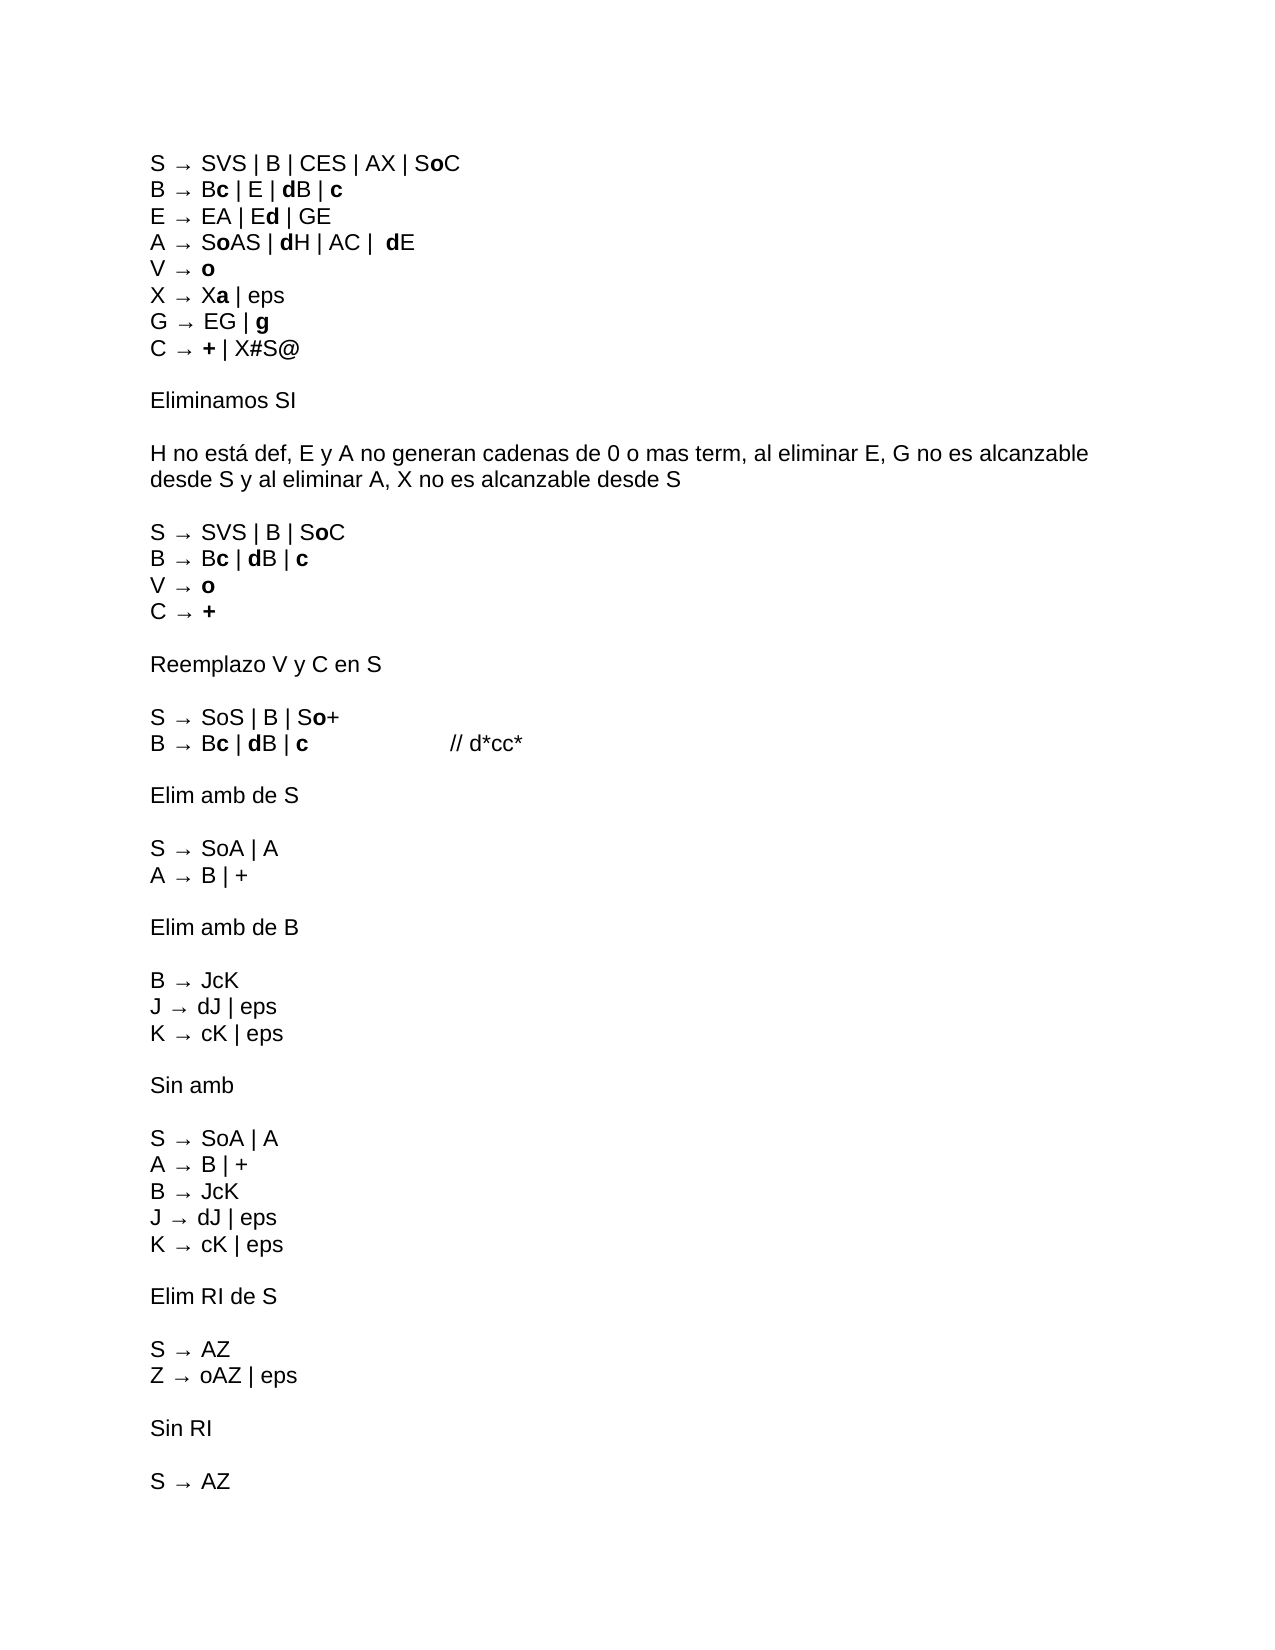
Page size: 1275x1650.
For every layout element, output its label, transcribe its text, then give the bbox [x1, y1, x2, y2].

text C → + [150, 598, 1125, 624]
text X → Xa | eps [150, 282, 1125, 308]
text A → B | + [150, 1151, 1125, 1178]
text B → Bc | E | dB | c [150, 176, 1125, 203]
text S → AZ [150, 1468, 1125, 1494]
text Eliminamos SI [150, 387, 1125, 413]
text K → cK | eps [150, 1231, 1125, 1257]
text G → EG | g [150, 308, 1125, 334]
text V → o [150, 572, 1125, 598]
text B → Bc | dB | c [150, 545, 1125, 572]
text S → SVS | B | SoC [150, 519, 1125, 545]
text S → SoA | A [150, 835, 1125, 862]
text S → SoA | A [150, 1125, 1125, 1151]
text B → JcK [150, 967, 1125, 993]
text Elim amb de S [150, 782, 1125, 809]
text B → Bc | dB | c // d*cc* [150, 730, 1125, 756]
text B → JcK [150, 1178, 1125, 1204]
text C → + | X#S@ [150, 334, 1125, 361]
text Sin amb [150, 1072, 1125, 1099]
text J → dJ | eps [150, 1204, 1125, 1231]
text K → cK | eps [150, 1020, 1125, 1046]
text H no está def, E y A no generan cadenas de 0 o mas term, al eliminar E, G no es alcanzable desde S y al eliminar A, X no es alcanzable desde S [150, 440, 1125, 493]
text Elim RI de S [150, 1283, 1125, 1309]
text Z → oAZ | eps [150, 1362, 1125, 1389]
text E → EA | Ed | GE [150, 203, 1125, 229]
text A → SoAS | dH | AC | dE [150, 229, 1125, 255]
text J → dJ | eps [150, 993, 1125, 1020]
text A → B | + [150, 862, 1125, 888]
text Sin RI [150, 1415, 1125, 1441]
text S → AZ [150, 1336, 1125, 1362]
text V → o [150, 255, 1125, 282]
text Elim amb de B [150, 914, 1125, 941]
text S → SVS | B | CES | AX | SoC [150, 150, 1125, 176]
text Reemplazo V y C en S [150, 651, 1125, 677]
text S → SoS | B | So+ [150, 703, 1125, 730]
